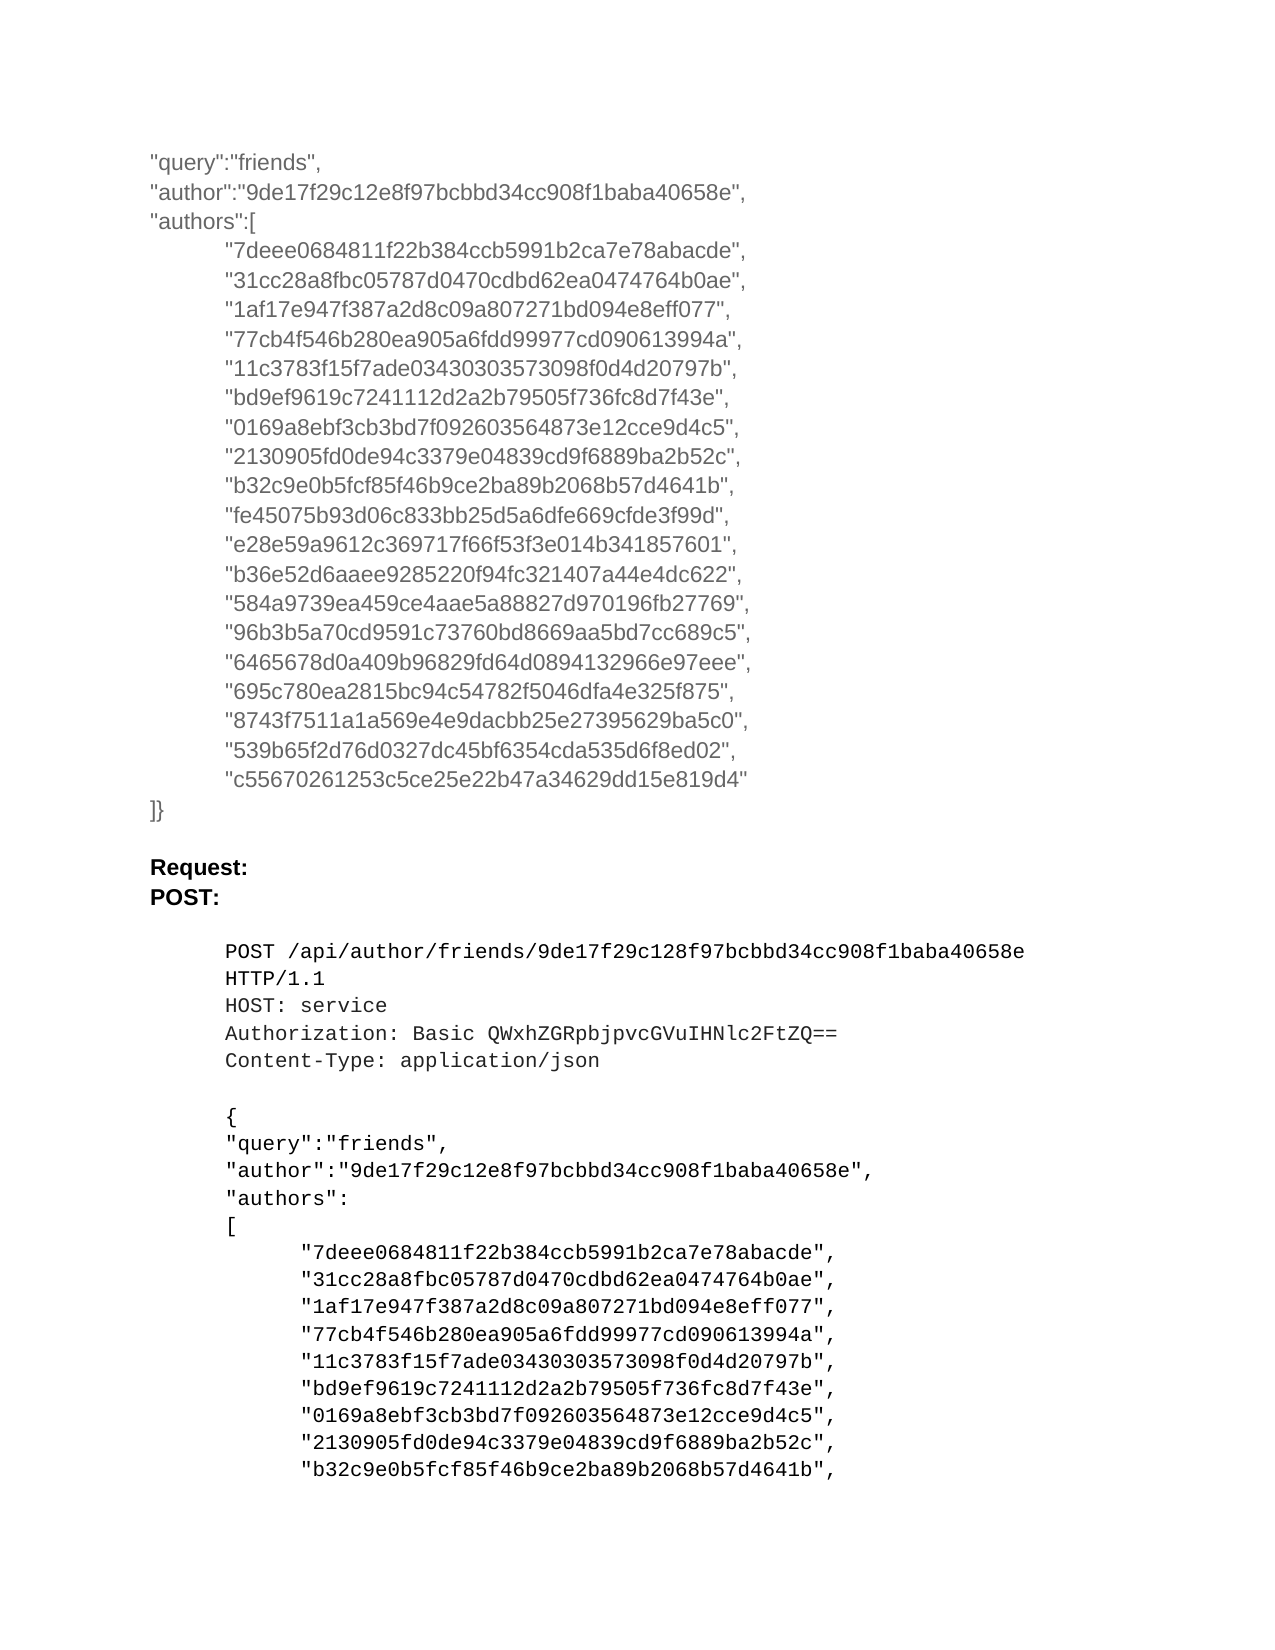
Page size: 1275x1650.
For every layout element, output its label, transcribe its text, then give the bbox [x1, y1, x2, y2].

text "query":"friends", "author":"9de17f29c12e8f97bcbbd34cc908f1baba40658e", "authors":[ "7deee0684811f22b384ccb5991b2ca7e78abacde", "31cc28a8fbc05787d0470cdbd62ea0474764b0ae", "1af17e947f387a2d8c09a807271bd094e8eff077", "77cb4f546b280ea905a6fdd99977cd090613994a", "11c3783f15f7ade03430303573098f0d4d20797b", "bd9ef9619c7241112d2a2b79505f736fc8d7f43e", "0169a8ebf3cb3bd7f092603564873e12cce9d4c5", "2130905fd0de94c3379e04839cd9f6889ba2b52c", "b32c9e0b5fcf85f46b9ce2ba89b2068b57d4641b", "fe45075b93d06c833bb25d5a6dfe669cfde3f99d", "e28e59a9612c369717f66f53f3e014b341857601", "b36e52d6aaee9285220f94fc321407a44e4dc622", "584a9739ea459ce4aae5a88827d970196fb27769", "96b3b5a70cd9591c73760bd8669aa5bd7cc689c5", "6465678d0a409b96829fd64d0894132966e97eee", "695c780ea2815bc94c54782f5046dfa4e325f875", "8743f7511a1a569e4e9dacbb25e27395629ba5c0", "539b65f2d76d0327dc45bf6354cda535d6f8ed02", "c55670261253c5ce25e22b47a34629dd15e819d4" ]} [150, 150, 1125, 851]
text POST /api/author/friends/9de17f29c128f97bcbbd34cc908f1baba40658e HTTP/1.1 [225, 941, 1125, 992]
text Authorization: Basic QWxhZGRpbjpvcGVuIHNlc2FtZQ== [225, 1022, 1125, 1046]
text [ "7deee0684811f22b384ccb5991b2ca7e78abacde", "31cc28a8fbc05787d0470cdbd62ea0474764b0ae", "1af17e947f387a2d8c09a807271bd094e8eff077", "77cb4f546b280ea905a6fdd99977cd090613994a", "11c3783f15f7ade03430303573098f0d4d20797b", "bd9ef9619c7241112d2a2b79505f736fc8d7f43e", "0169a8ebf3cb3bd7f092603564873e12cce9d4c5", "2130905fd0de94c3379e04839cd9f6889ba2b52c", "b32c9e0b5fcf85f46b9ce2ba89b2068b57d4641b", [225, 1215, 1125, 1483]
text POST: [150, 884, 1125, 910]
text Request: [150, 855, 1125, 881]
text "query":"friends", "author":"9de17f29c12e8f97bcbbd34cc908f1baba40658e", "authors": [225, 1133, 1125, 1211]
text Content-Type: application/json [225, 1050, 1125, 1073]
text HOST: service [225, 995, 1125, 1019]
text { [225, 1077, 1125, 1130]
